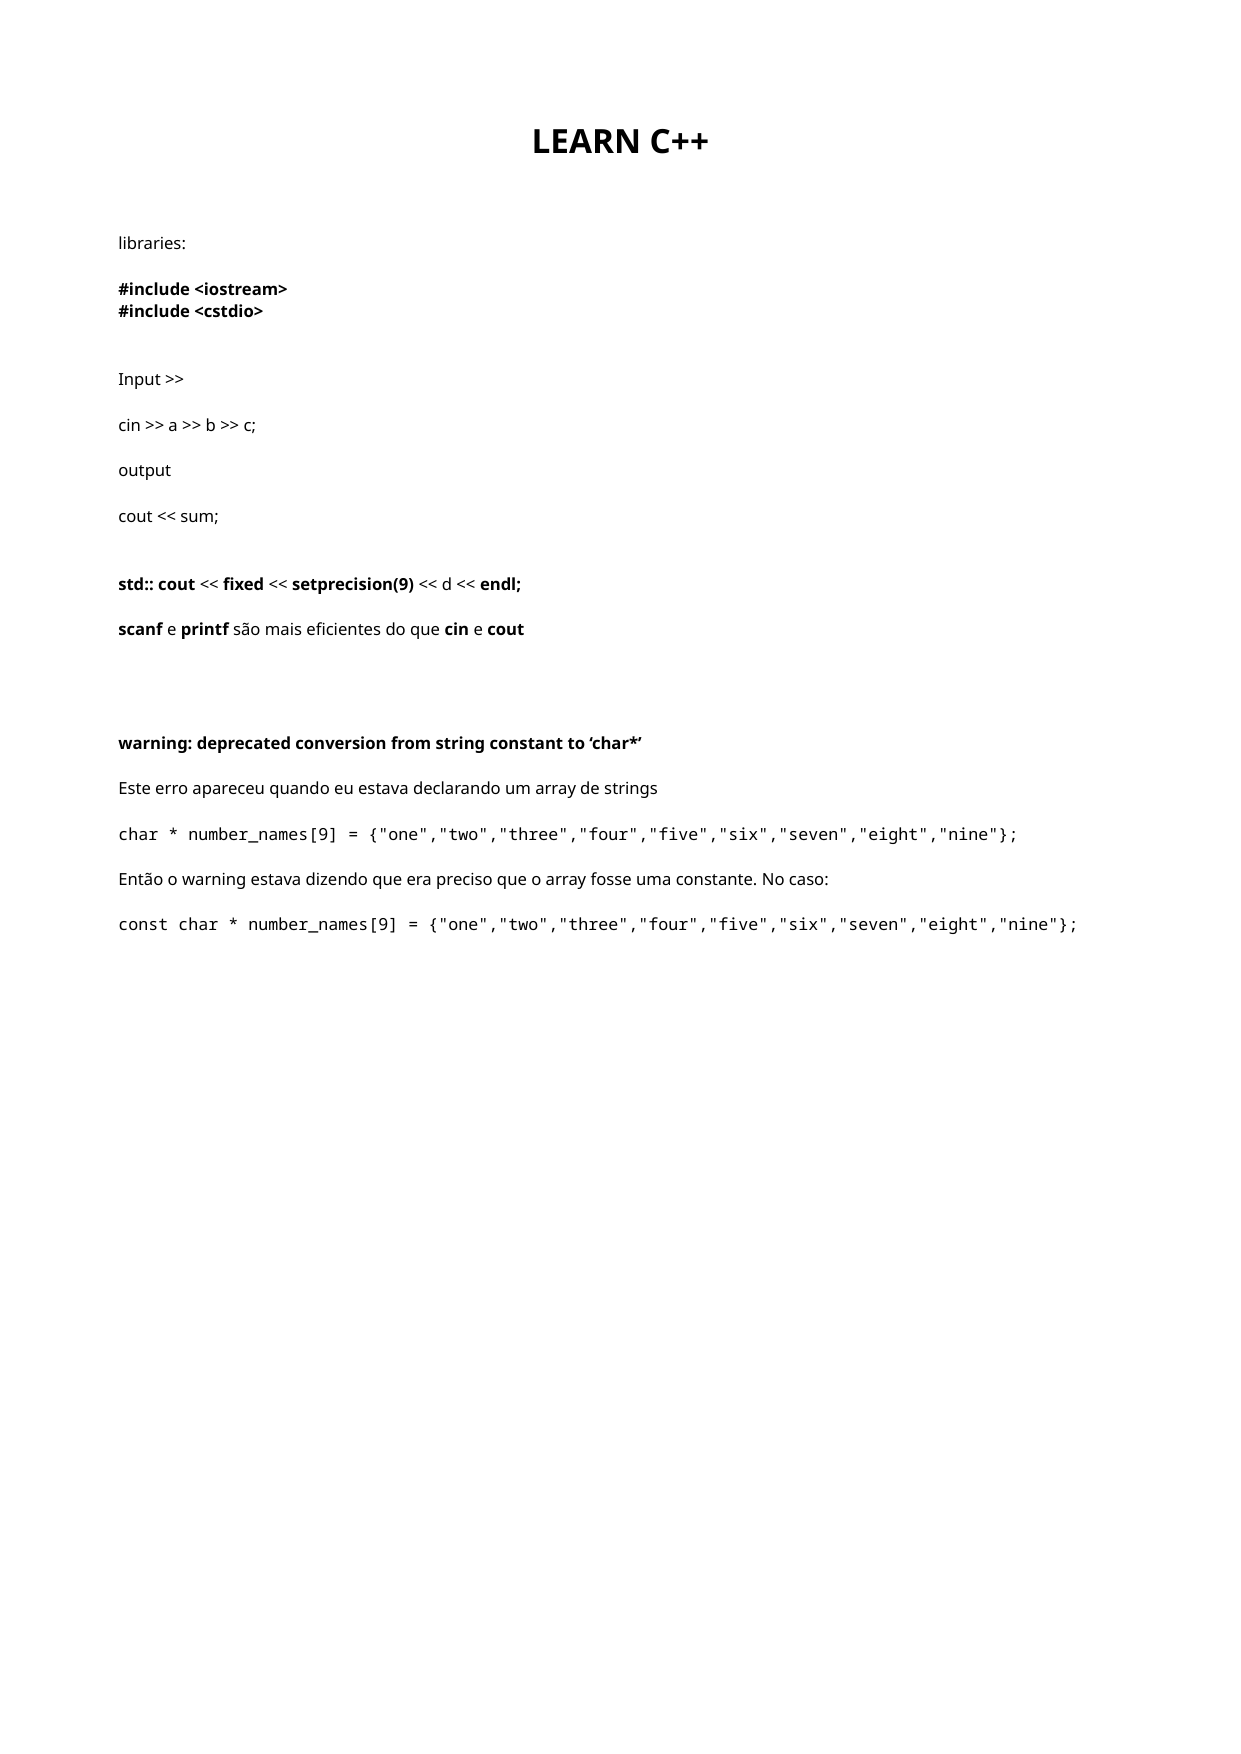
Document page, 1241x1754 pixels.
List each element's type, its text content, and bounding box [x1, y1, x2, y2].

text std:: cout << fixed << setprecision(9) << d << endl; [118, 572, 1122, 595]
text const char * number_names[9] = {"one","two","three","four","five","six","seven","eight","nine"}; [118, 913, 1122, 936]
text Então o warning estava dizendo que era preciso que o array fosse uma constante. No caso: [118, 867, 1122, 890]
text scanf e printf são mais eficientes do que cin e cout [118, 618, 1122, 640]
text #include <iostream> [118, 277, 1122, 300]
text Este erro apareceu quando eu estava declarando um array de strings [118, 777, 1122, 799]
text libraries: [118, 232, 1122, 254]
text Input >> [118, 368, 1122, 391]
text output [118, 459, 1122, 481]
text warning: deprecated conversion from string constant to ‘char*’ [118, 731, 1122, 754]
text char * number_names[9] = {"one","two","three","four","five","six","seven","eight","nine"}; [118, 822, 1122, 845]
text #include <cstdio> [118, 300, 1122, 322]
text cout << sum; [118, 504, 1122, 527]
text LEARN C++ [118, 118, 1122, 163]
text cin >> a >> b >> c; [118, 413, 1122, 436]
